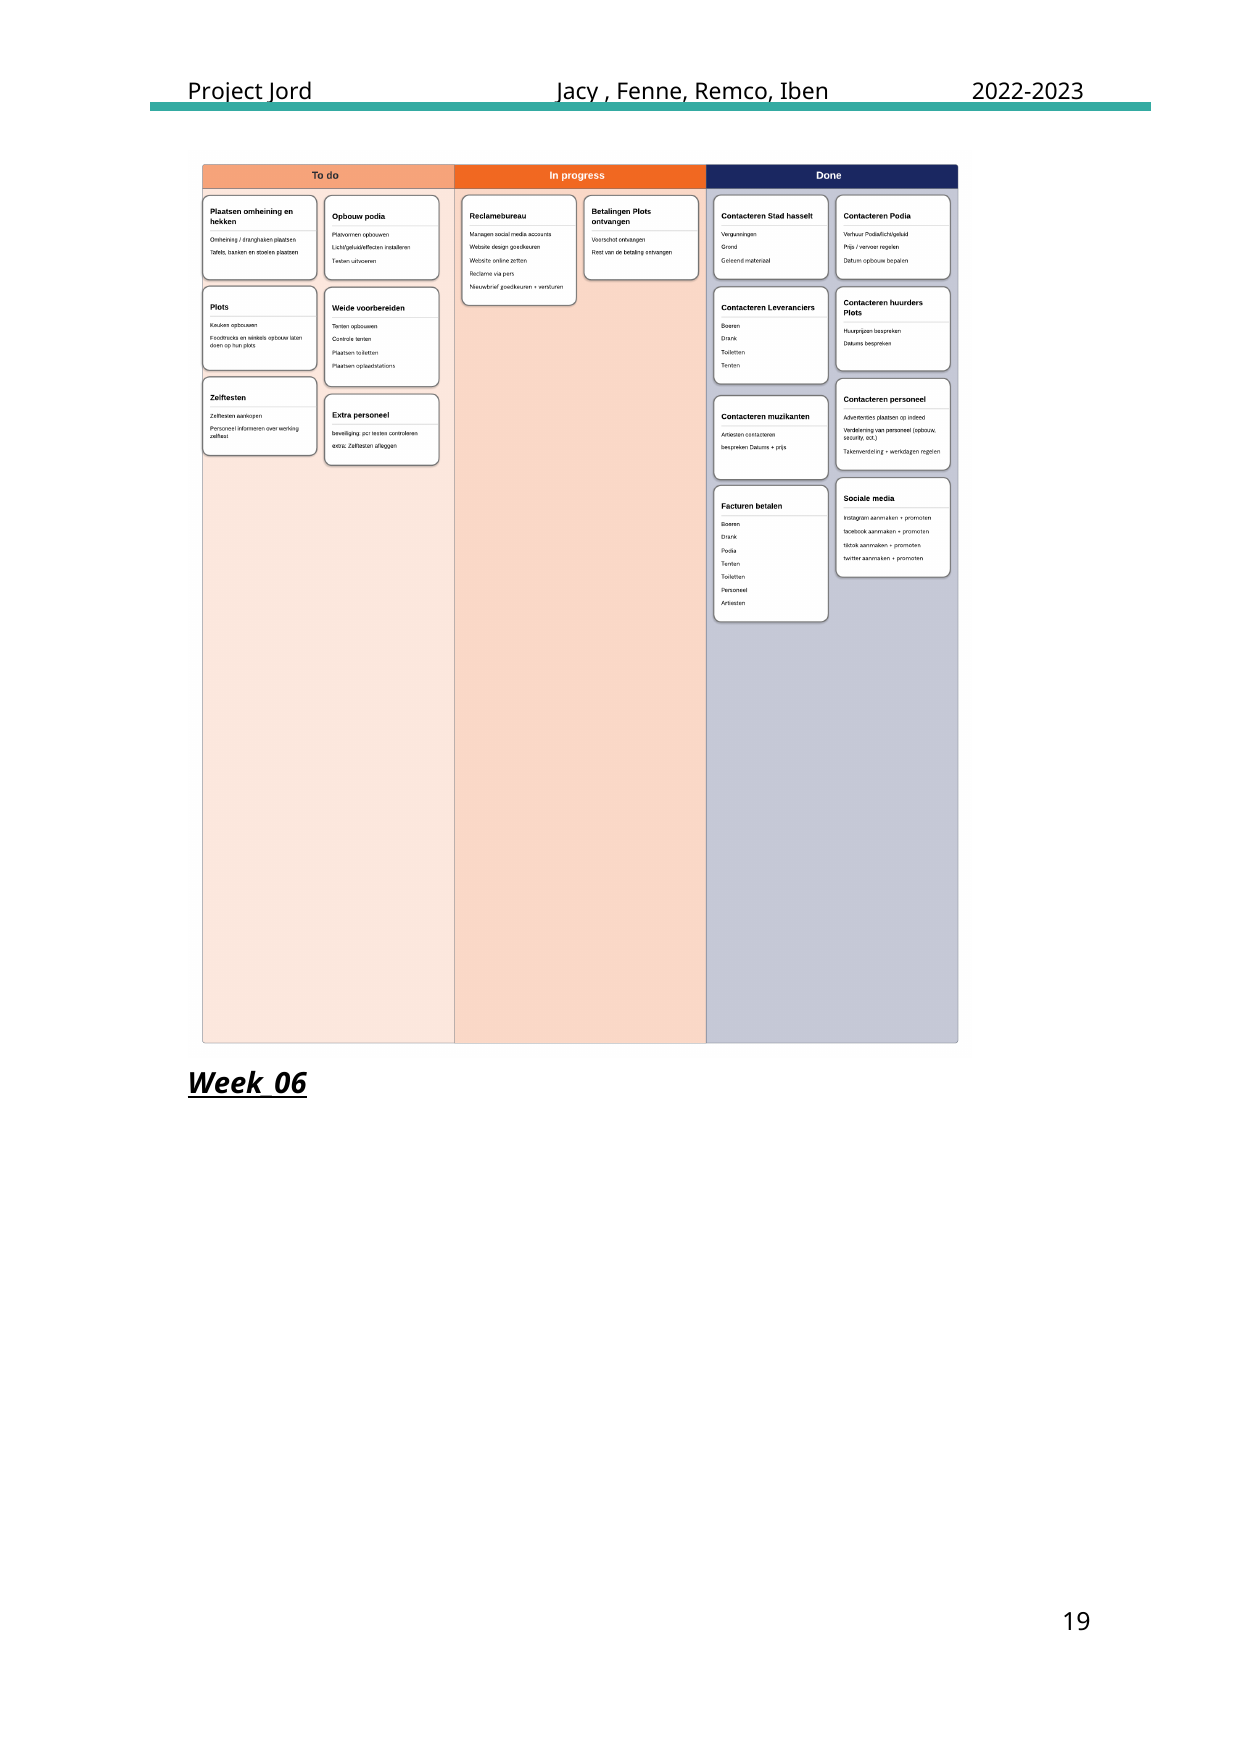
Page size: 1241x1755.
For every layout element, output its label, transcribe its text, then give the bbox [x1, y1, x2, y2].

text Week_06 [150, 1063, 1090, 1102]
